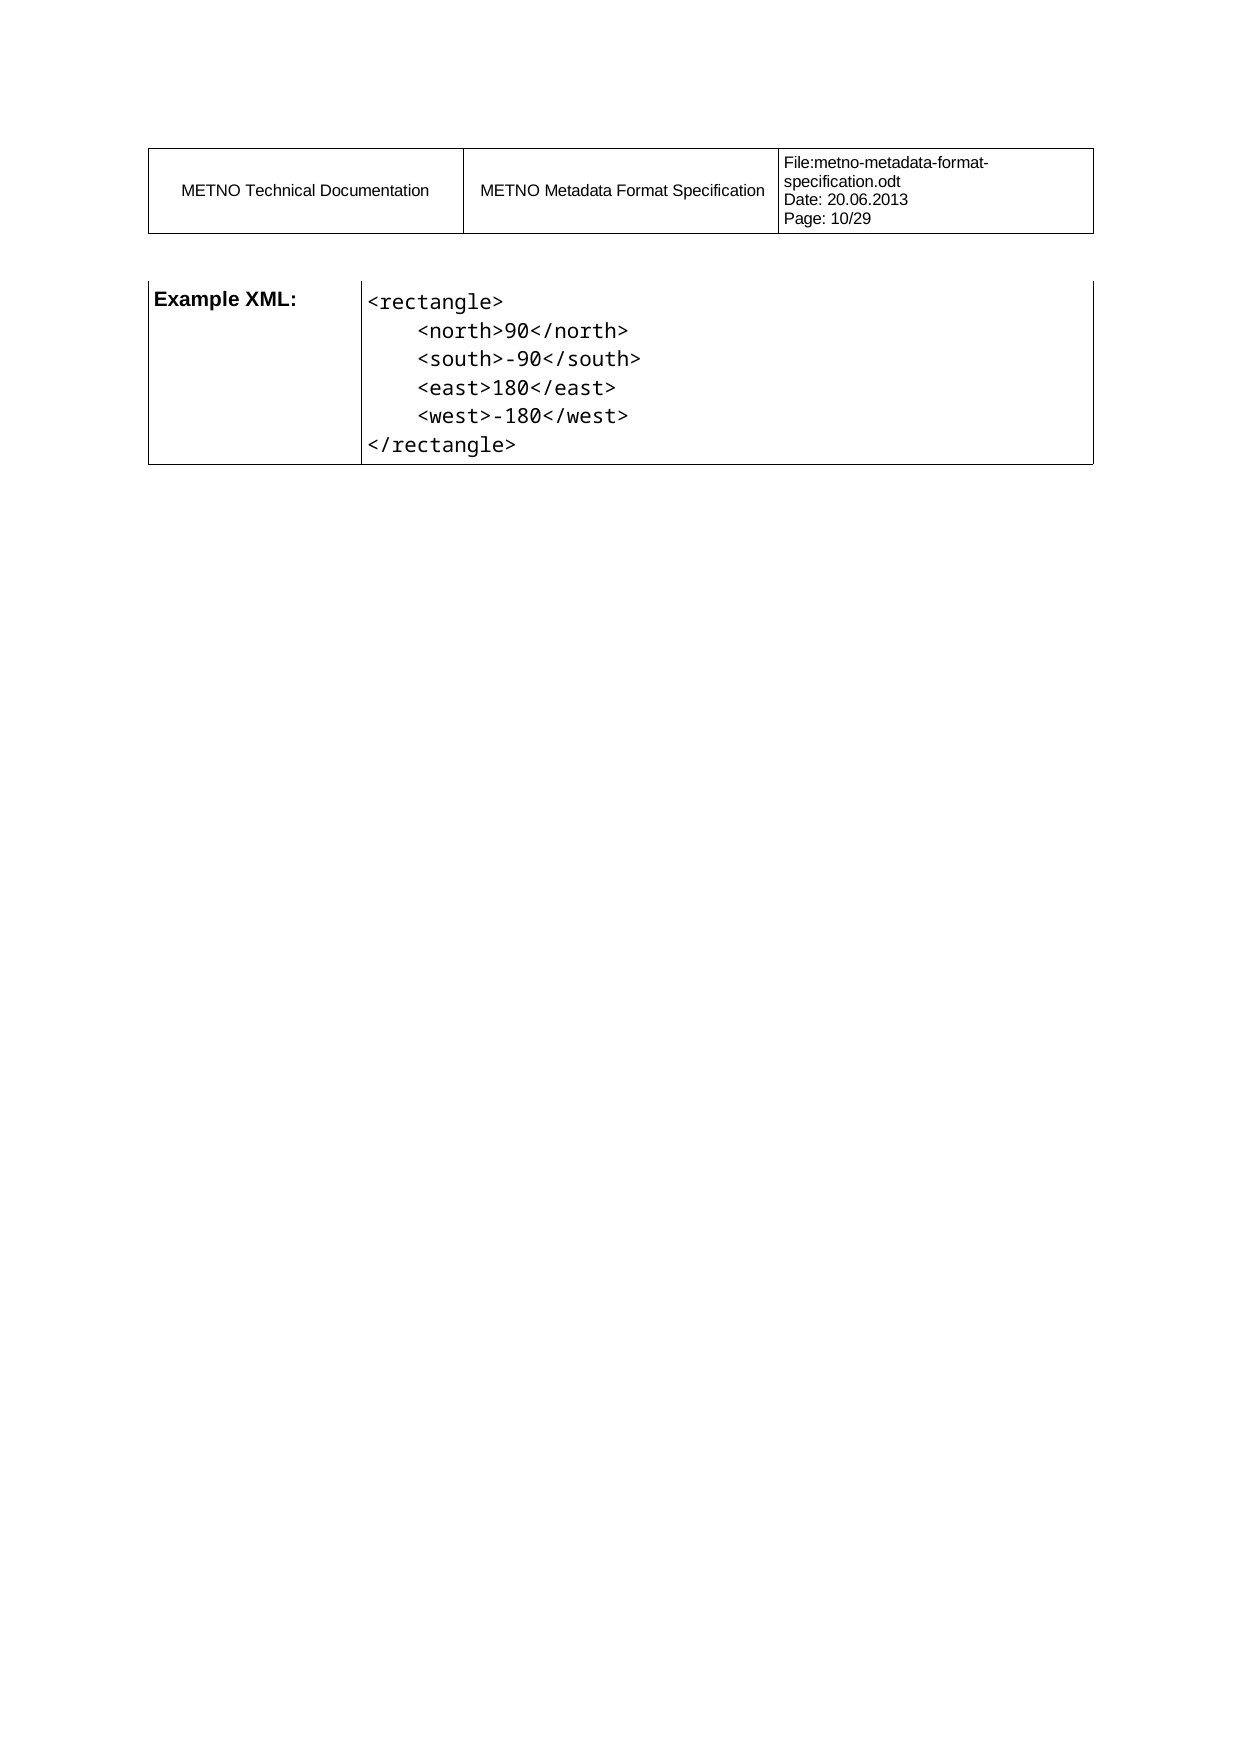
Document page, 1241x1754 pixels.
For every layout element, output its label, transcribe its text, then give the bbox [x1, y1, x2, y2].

table_cell Example XML: [149, 281, 361, 464]
table_cell <rectangle> <north>90</north> <south>-90</south> <east>180</east> <west>-180</west> </rectangle> [362, 281, 1093, 464]
